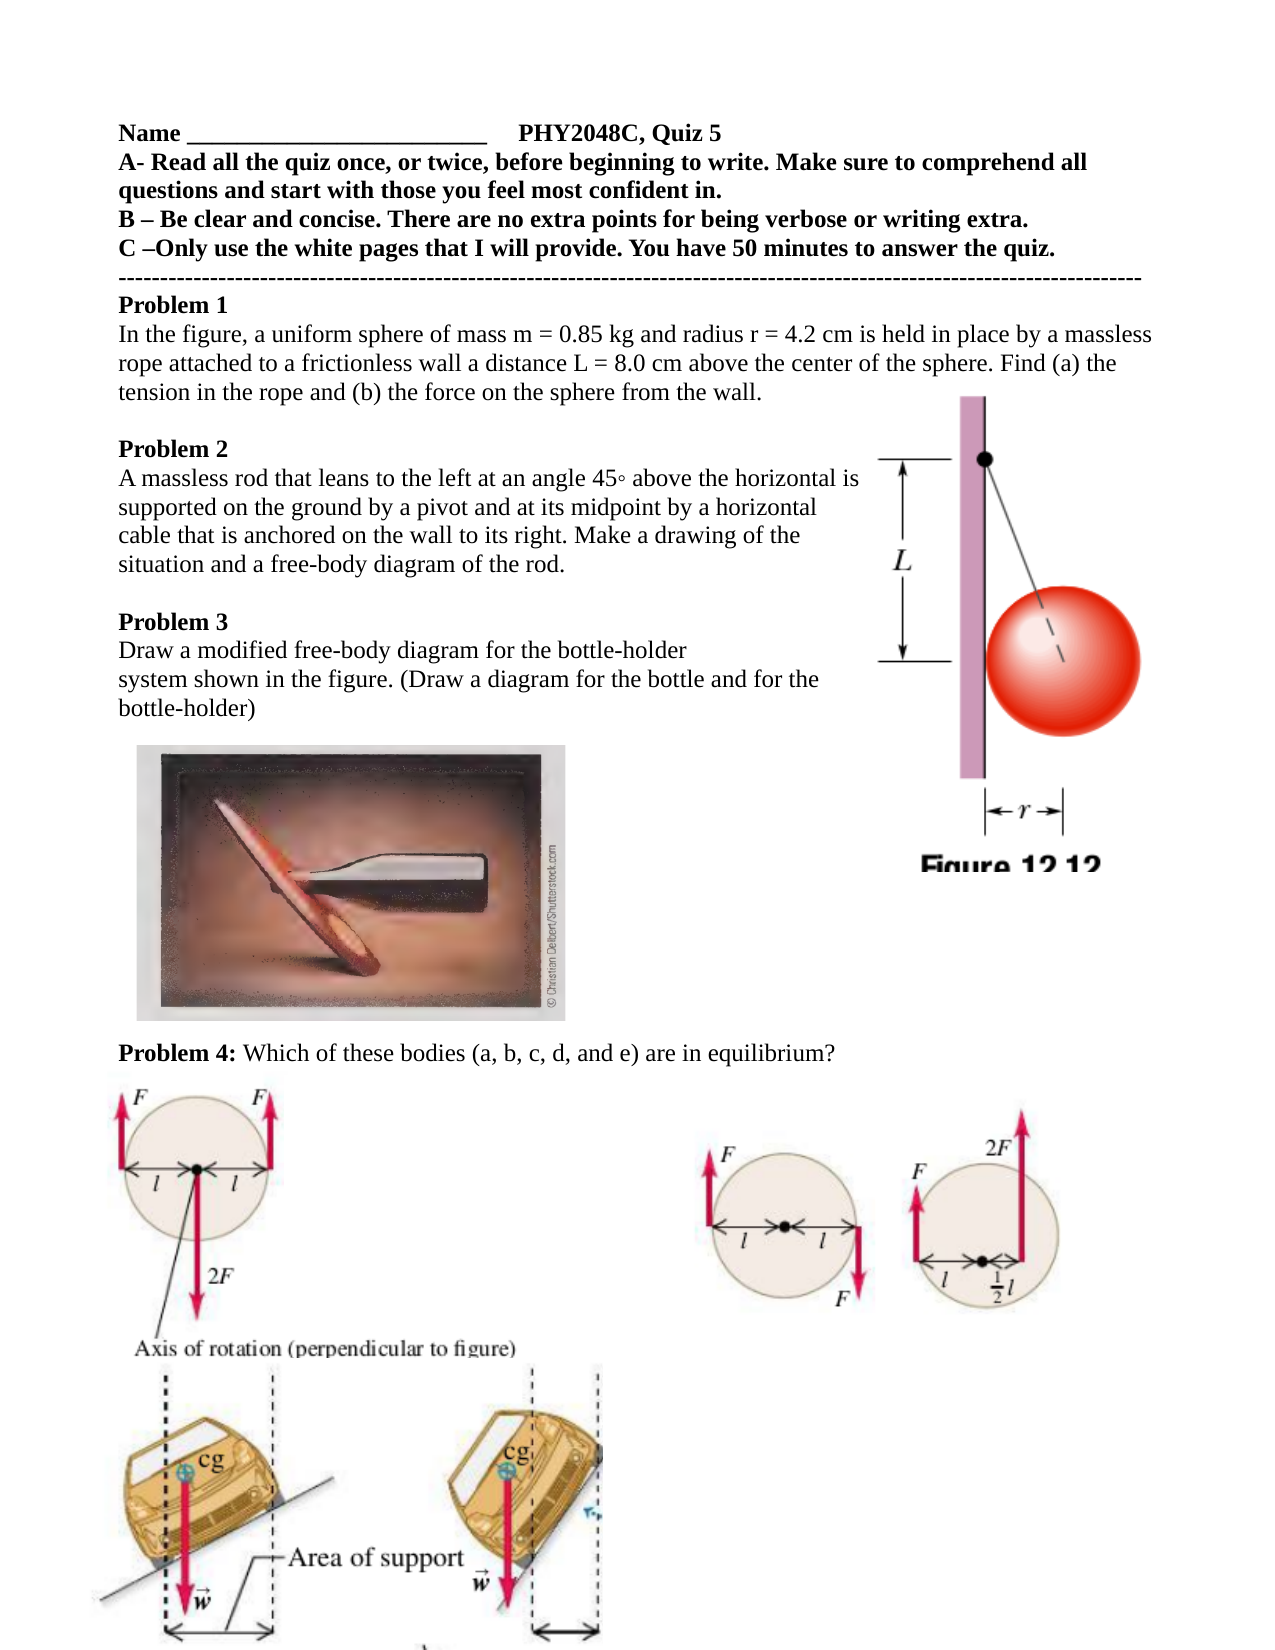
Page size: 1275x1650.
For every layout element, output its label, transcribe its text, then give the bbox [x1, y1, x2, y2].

picture [678, 1077, 876, 1382]
picture [136, 745, 566, 1021]
text A massless rod that leans to the left at an angle 45◦ above the horizontal is supported on the ground by a pivot and at its midpoint by a horizontal cable that is anchored on the wall to its right. Make a drawing of the situation and a free-body diagram of the rod. [118, 463, 860, 578]
text Problem 1 [118, 291, 1157, 319]
text Problem 3 [118, 607, 860, 636]
text C –Only use the white pages that I will provide. You have 50 minutes to answer the quiz. [118, 233, 1157, 262]
picture [860, 383, 1157, 872]
text system shown in the figure. (Draw a diagram for the bottle and for the bottle-holder) [118, 664, 860, 722]
text Problem 4: Which of these bodies (a, b, c, d, and e) are in equilibrium? [118, 1038, 1157, 1067]
text Problem 2 [118, 434, 860, 463]
text Name ________________________ PHY2048C, Quiz 5 [118, 118, 1157, 147]
text tension in the rope and (b) the force on the sphere from the wall. [118, 377, 1157, 406]
picture [885, 1082, 1083, 1388]
picture [78, 1069, 603, 1650]
text --------------------------------------------------------------------------------------------------------------------------- [118, 262, 1157, 291]
text A- Read all the quiz once, or twice, before beginning to write. Make sure to comprehend all questions and start with those you feel most confident in. [118, 147, 1157, 204]
text In the figure, a uniform sphere of mass m = 0.85 kg and radius r = 4.2 cm is held in place by a massless rope attached to a frictionless wall a distance L = 8.0 cm above the center of the sphere. Find (a) the [118, 319, 1157, 377]
text Draw a modified free-body diagram for the bottle-holder [118, 636, 860, 664]
text B – Be clear and concise. There are no extra points for being verbose or writing extra. [118, 204, 1157, 233]
